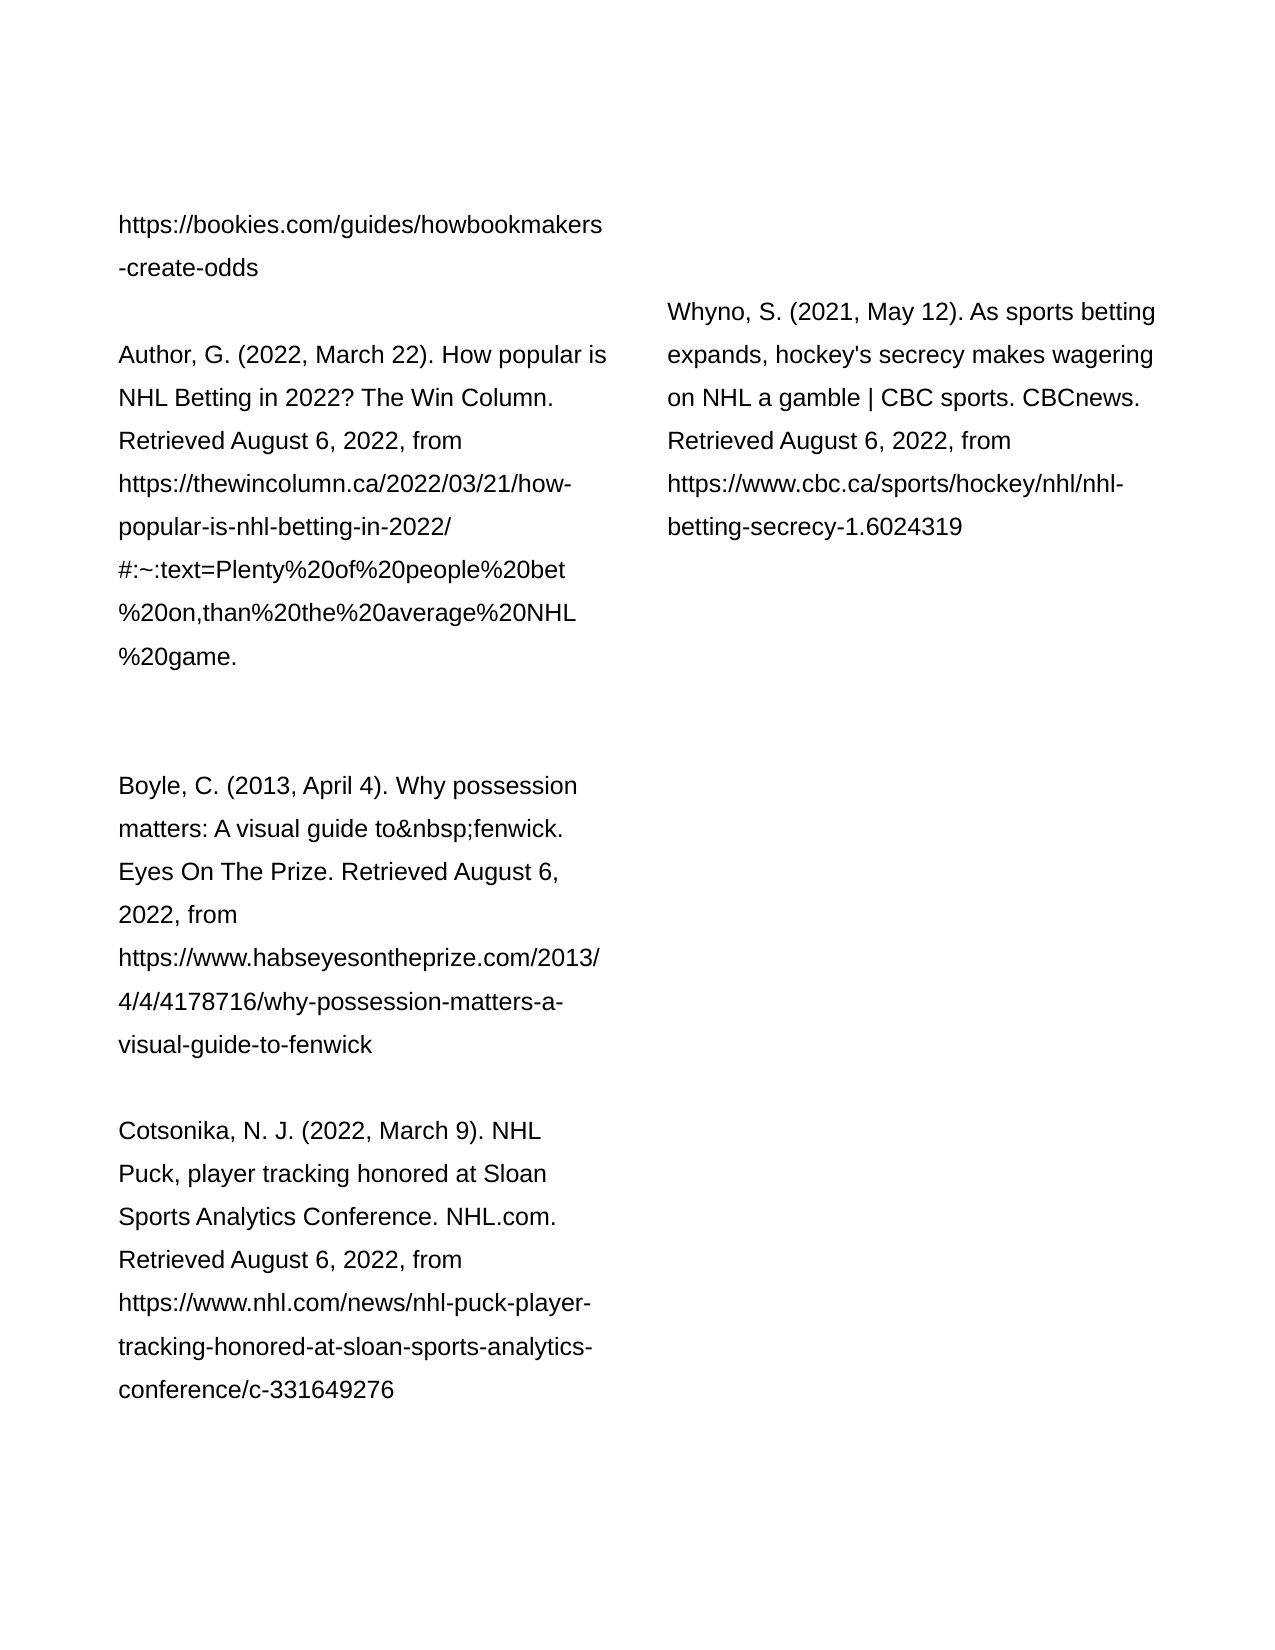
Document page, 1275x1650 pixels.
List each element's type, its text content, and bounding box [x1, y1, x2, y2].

text Cotsonika, N. J. (2022, March 9). NHL Puck, player tracking honored at Sloan Sports Analytics Conference. NHL.com. Retrieved August 6, 2022, from https://www.nhl.com/news/nhl-puck-player-tracking-honored-at-sloan-sports-analytics-conference/c-331649276 [118, 1073, 608, 1403]
text https://bookies.com/guides/howbookmakers-create-odds [118, 210, 608, 282]
text Whyno, S. (2021, May 12). As sports betting expands, hockey's secrecy makes wagering on NHL a gamble | CBC sports. CBCnews. Retrieved August 6, 2022, from https://www.cbc.ca/sports/hockey/nhl/nhl-betting-secrecy-1.6024319 [667, 296, 1157, 541]
text Author, G. (2022, March 22). How popular is NHL Betting in 2022? The Win Column. Retrieved August 6, 2022, from https://thewincolumn.ca/2022/03/21/how-popular-is-nhl-betting-in-2022/#:~:text=Plenty%20of%20people%20bet%20on,than%20the%20average%20NHL%20game. [118, 339, 608, 670]
text Boyle, C. (2013, April 4). Why possession matters: A visual guide to&nbsp;fenwick. Eyes On The Prize. Retrieved August 6, 2022, from https://www.habseyesontheprize.com/2013/4/4/4178716/why-possession-matters-a-visual-guide-to-fenwick [118, 771, 608, 1058]
